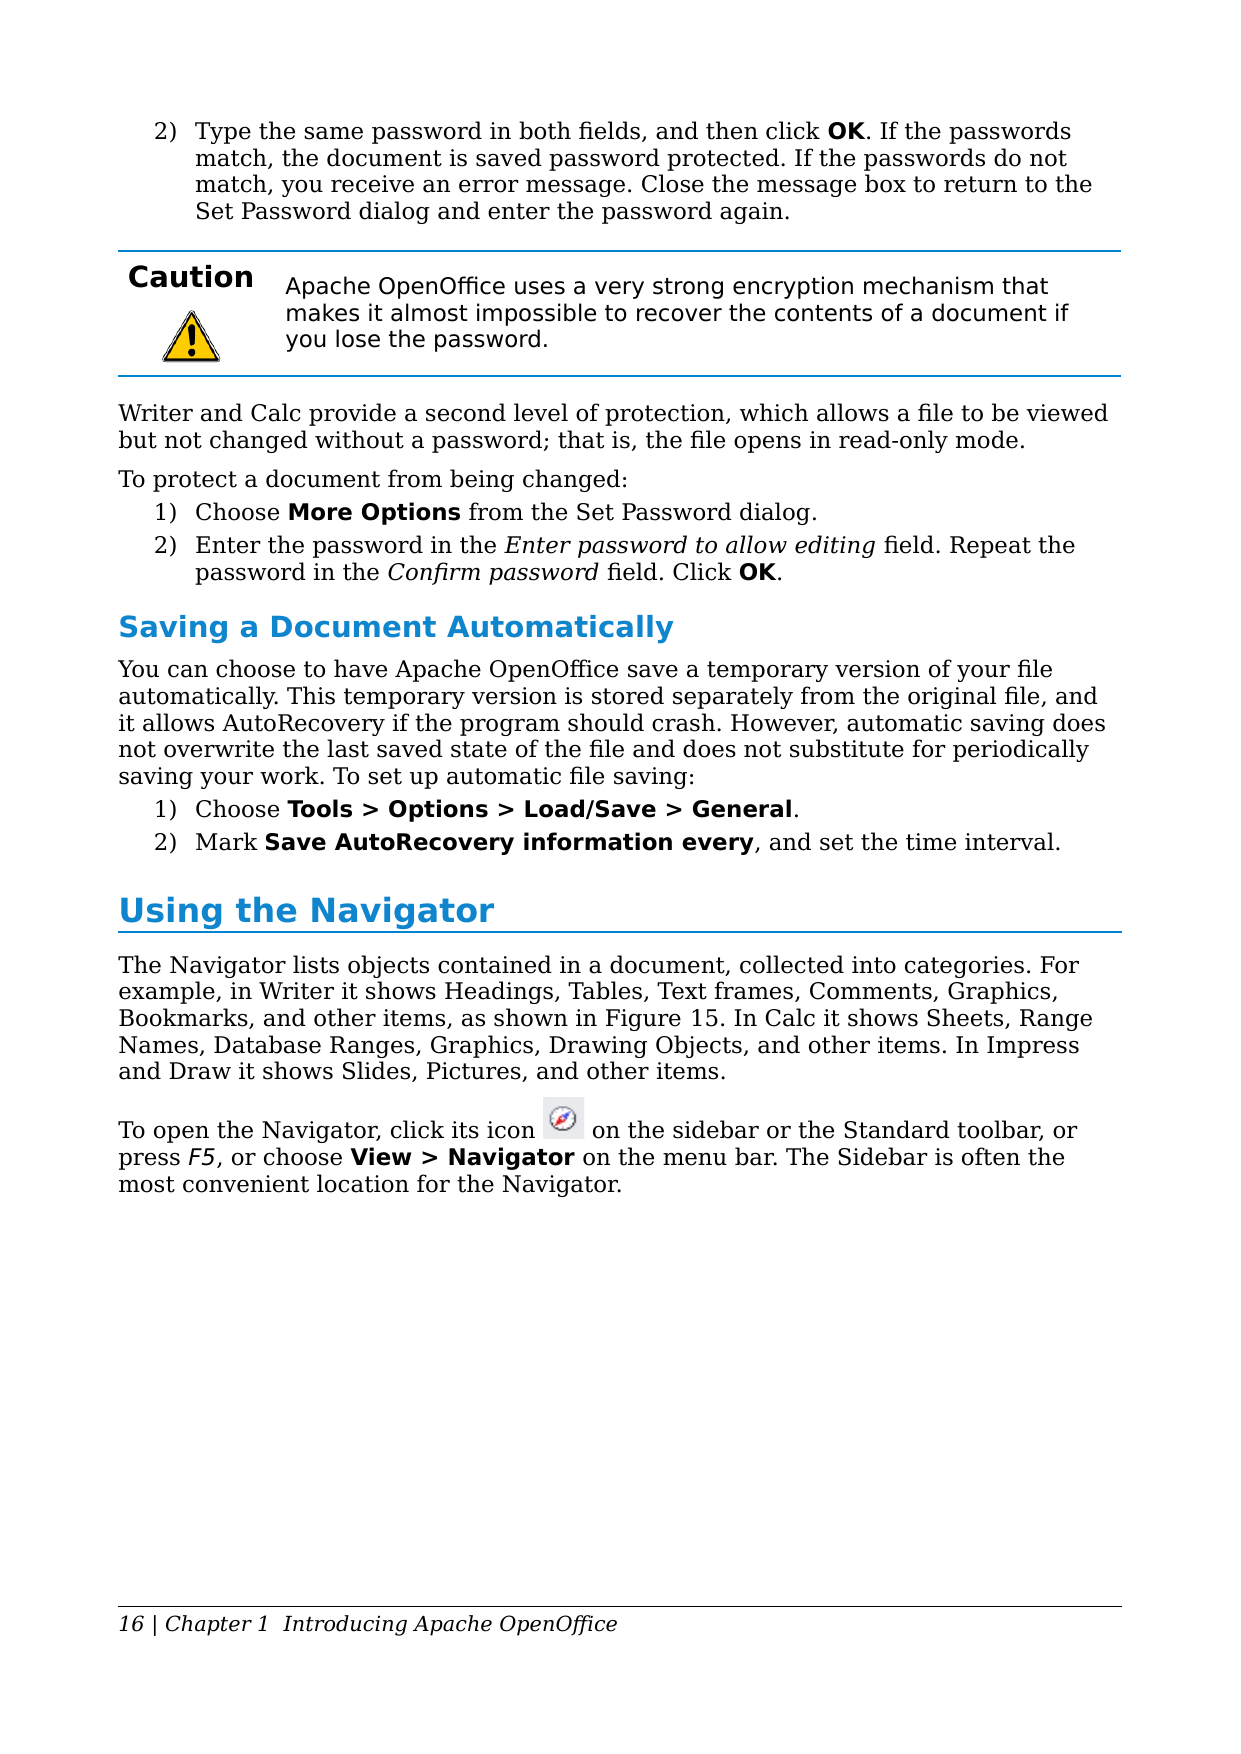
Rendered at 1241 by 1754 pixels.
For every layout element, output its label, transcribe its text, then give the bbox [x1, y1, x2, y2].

text The Navigator lists objects contained in a document, collected into categories. For example, in Writer it shows Headings, Tables, Text frames, Comments, Graphics, Bookmarks, and other items, as shown in Figure 15. In Calc it shows Sheets, Range Names, Database Ranges, Graphics, Drawing Objects, and other items. In Impress and Draw it shows Slides, Pictures, and other items. [118, 952, 1122, 1085]
list Mark Save AutoRecovery information every, and set the time interval. [177, 829, 1122, 856]
list You can choose to have Apache OpenOffice save a temporary version of your file automatically. This temporary version is stored separately from the original file, and it allows AutoRecovery if the program should crash. However, automatic saving does not overwrite the last saved state of the file and does not substitute for periodically saving your work. To set up automatic file saving: [118, 656, 1122, 790]
subtitle Using the Navigator [118, 892, 1122, 931]
list To protect a document from being changed: [118, 466, 1122, 493]
picture [543, 1097, 585, 1139]
text Writer and Calc provide a second level of protection, which allows a file to be viewed but not changed without a password; that is, the file opens in read-only mode. [118, 401, 1122, 454]
table_header Caution [118, 252, 264, 375]
list Type the same password in both fields, and then click OK. If the passwords match, the document is saved password protected. If the passwords do not match, you receive an error message. Close the message box to return to the Set Password dialog and enter the password again. [177, 118, 1122, 225]
text To open the Navigator, click its icon on the sidebar or the Standard toolbar, or press F5, or choose View > Navigator on the menu bar. The Sidebar is often the most convenient location for the Navigator. [118, 1098, 1122, 1198]
picture [158, 306, 224, 366]
table_header Apache OpenOffice uses a very strong encryption mechanism that makes it almost impossible to recover the contents of a document if you lose the password. [264, 252, 1121, 375]
list Choose More Options from the Set Password dialog. [177, 499, 1122, 526]
subtitle Saving a Document Automatically [118, 610, 1122, 644]
list Choose Tools > Options > Load/Save > General. [177, 796, 1122, 823]
list Enter the password in the Enter password to allow editing field. Repeat the password in the Confirm password field. Click OK. [177, 532, 1122, 586]
